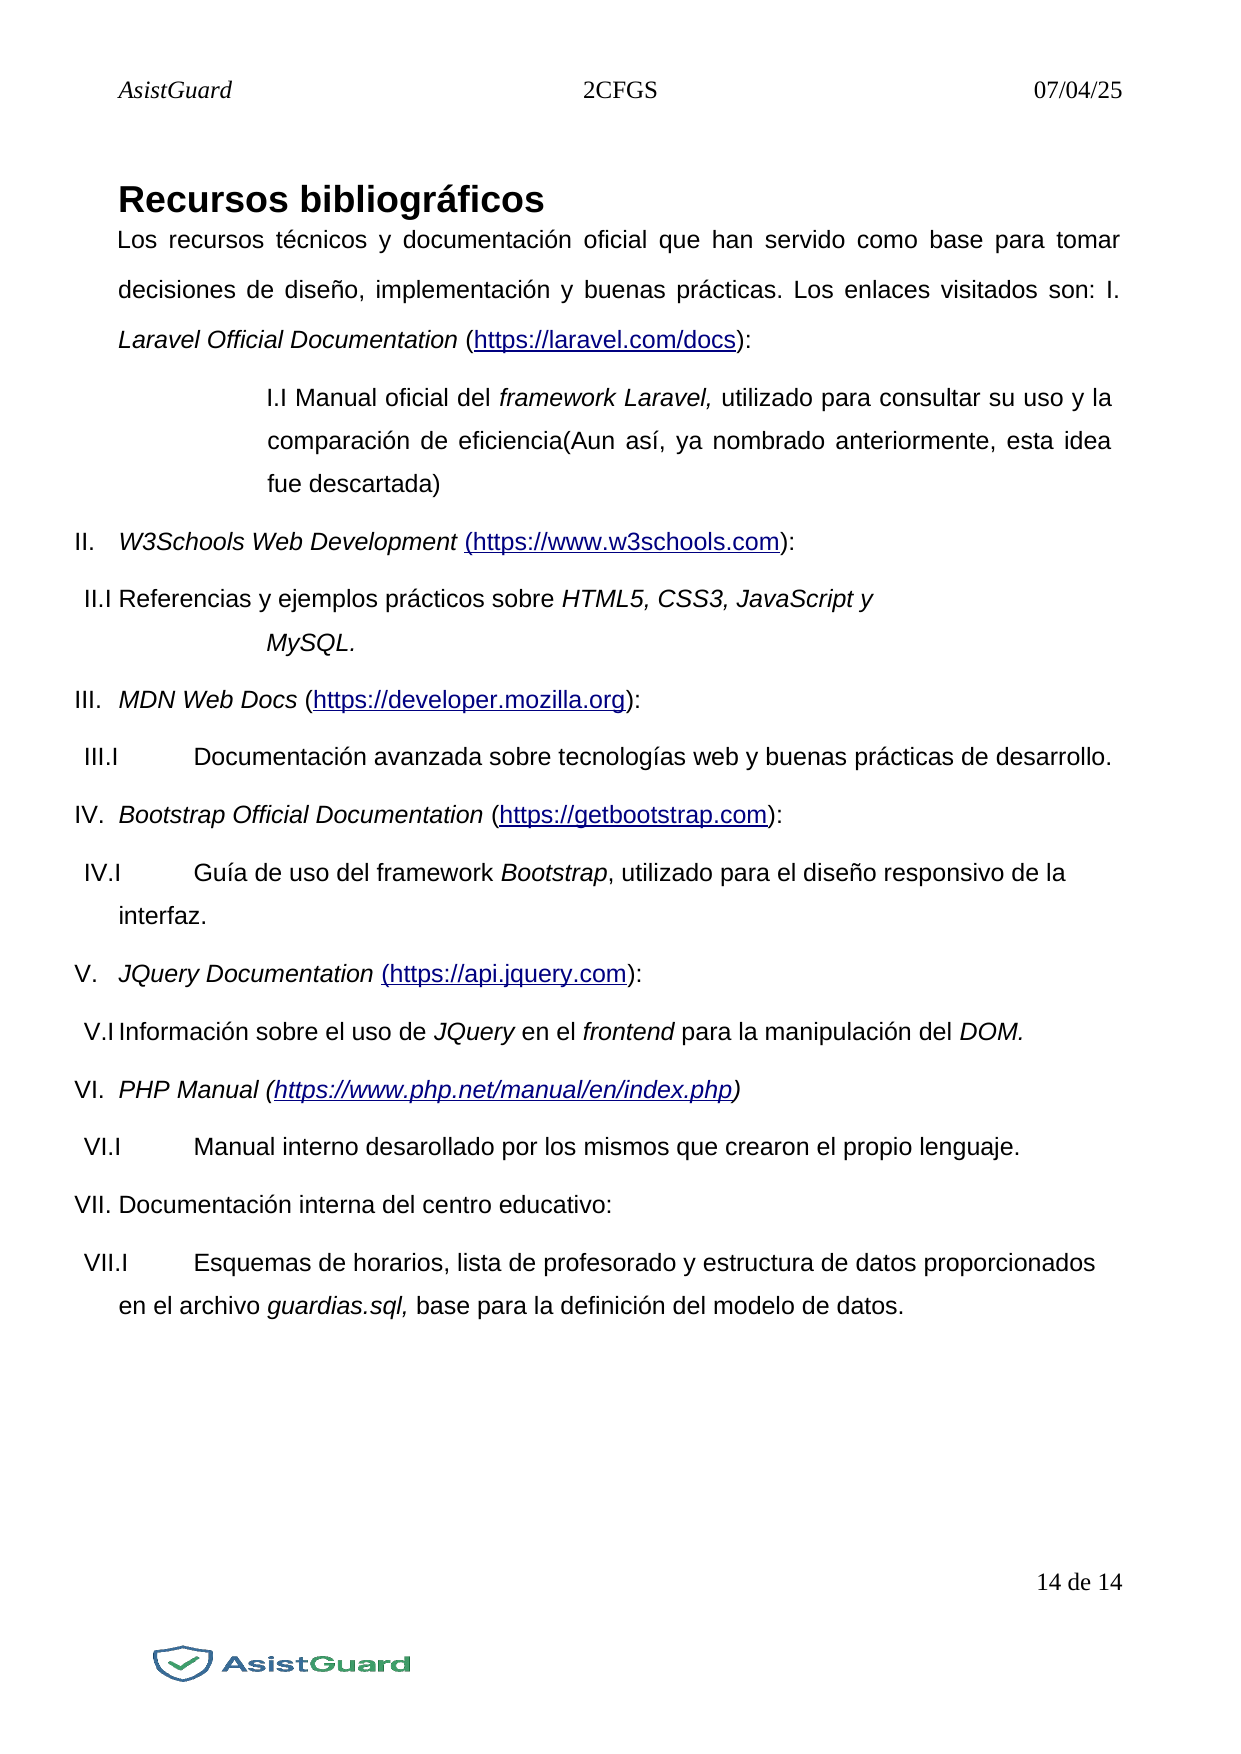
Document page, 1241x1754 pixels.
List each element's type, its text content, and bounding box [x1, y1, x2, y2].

text I.I Manual oficial del framework Laravel, utilizado para consultar su uso y la comparación de eficiencia(Aun así, ya nombrado anteriormente, esta idea fue descartada) [266, 383, 1113, 498]
list Bootstrap Official Documentation (https://getbootstrap.com): [74, 801, 1122, 829]
list Documentación interna del centro educativo: [74, 1191, 1122, 1219]
list W3Schools Web Development (https://www.w3schools.com): [74, 527, 1122, 556]
list Documentación avanzada sobre tecnologías web y buenas prácticas de desarrollo. [84, 742, 1122, 771]
list JQuery Documentation (https://api.jquery.com): [74, 959, 1122, 988]
subtitle Recursos bibliográficos [118, 177, 1122, 221]
list MDN Web Docs (https://developer.mozilla.org): [74, 685, 1122, 714]
picture [118, 1578, 443, 1754]
text MySQL. [266, 627, 1122, 656]
list Información sobre el uso de JQuery en el frontend para la manipulación del DOM. [84, 1017, 1122, 1045]
list Manual interno desarollado por los mismos que crearon el propio lenguaje. [84, 1132, 1122, 1161]
list Referencias y ejemplos prácticos sobre HTML5, CSS3, JavaScript y [84, 584, 1122, 613]
text Los recursos técnicos y documentación oficial que han servido como base para tomar decisiones de diseño, implementación y buenas prácticas. Los enlaces visitados son: I. Laravel Official Documentation (https://laravel.com/docs): [117, 225, 1122, 354]
list Esquemas de horarios, lista de profesorado y estructura de datos proporcionados en el archivo guardias.sql, base para la definición del modelo de datos. [84, 1248, 1122, 1320]
list Guía de uso del framework Bootstrap, utilizado para el diseño responsivo de la interfaz. [84, 858, 1122, 930]
list PHP Manual (https://www.php.net/manual/en/index.php) [74, 1075, 1122, 1104]
